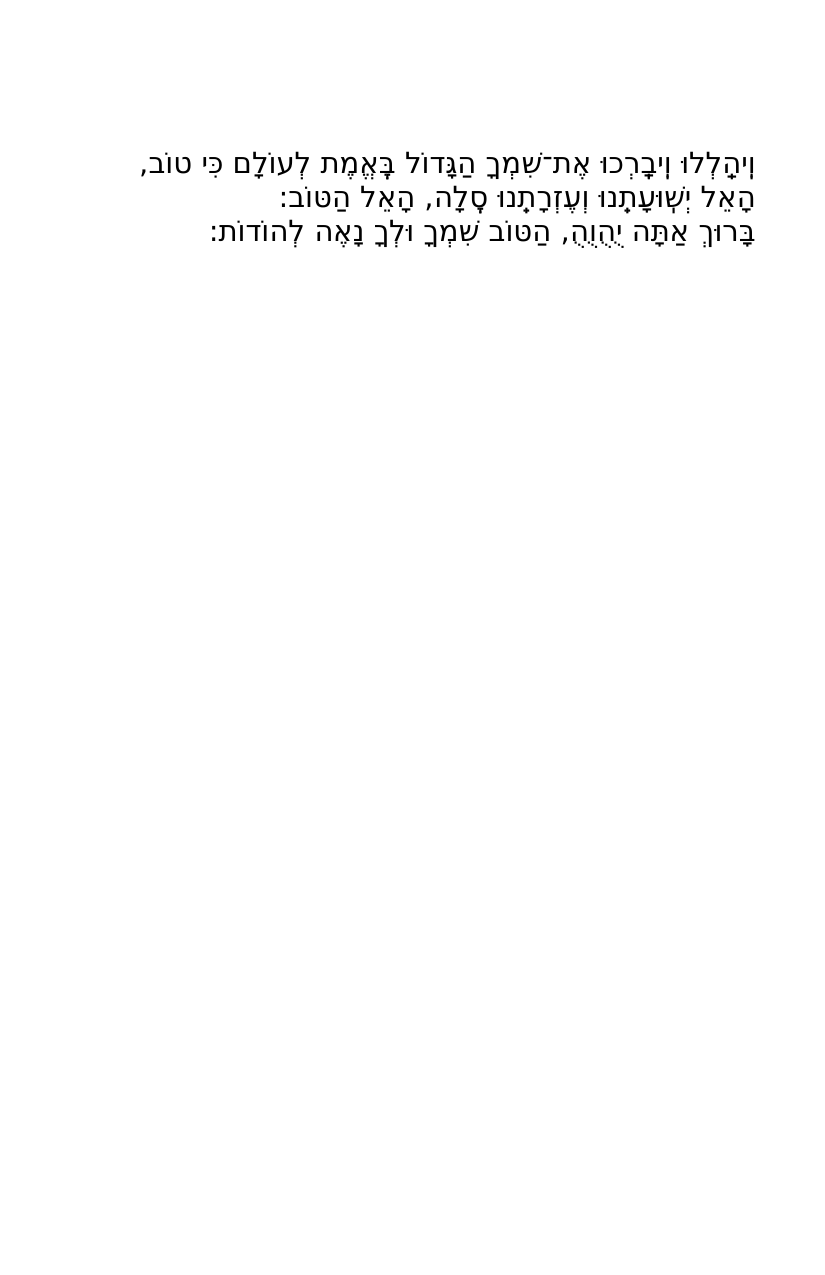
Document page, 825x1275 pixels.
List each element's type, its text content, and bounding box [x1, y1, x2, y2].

text בָּרוּךְ אַתָּה יֻהֻוֻהֻ, הַטּוֹב שִׁמְךָ וּלְךָ נָאֶה לְהוֹדוֹת: [53, 214, 756, 248]
text וִֽיהַֽלְלוּ וִֽיבָֽרְכוּ אֶת־שִׁמְךָ הַגָּדוֹל בֶּֽאֱמֶת לְעוֹלָם כִּי טוֹב, [53, 147, 756, 181]
text הָאֵל יְשֽׁוּעָתֵֽנוּ וְעֶזְרָתֵֽנוּ סֶֽלָה, הָאֵל הַטּוֹב: [53, 181, 756, 214]
